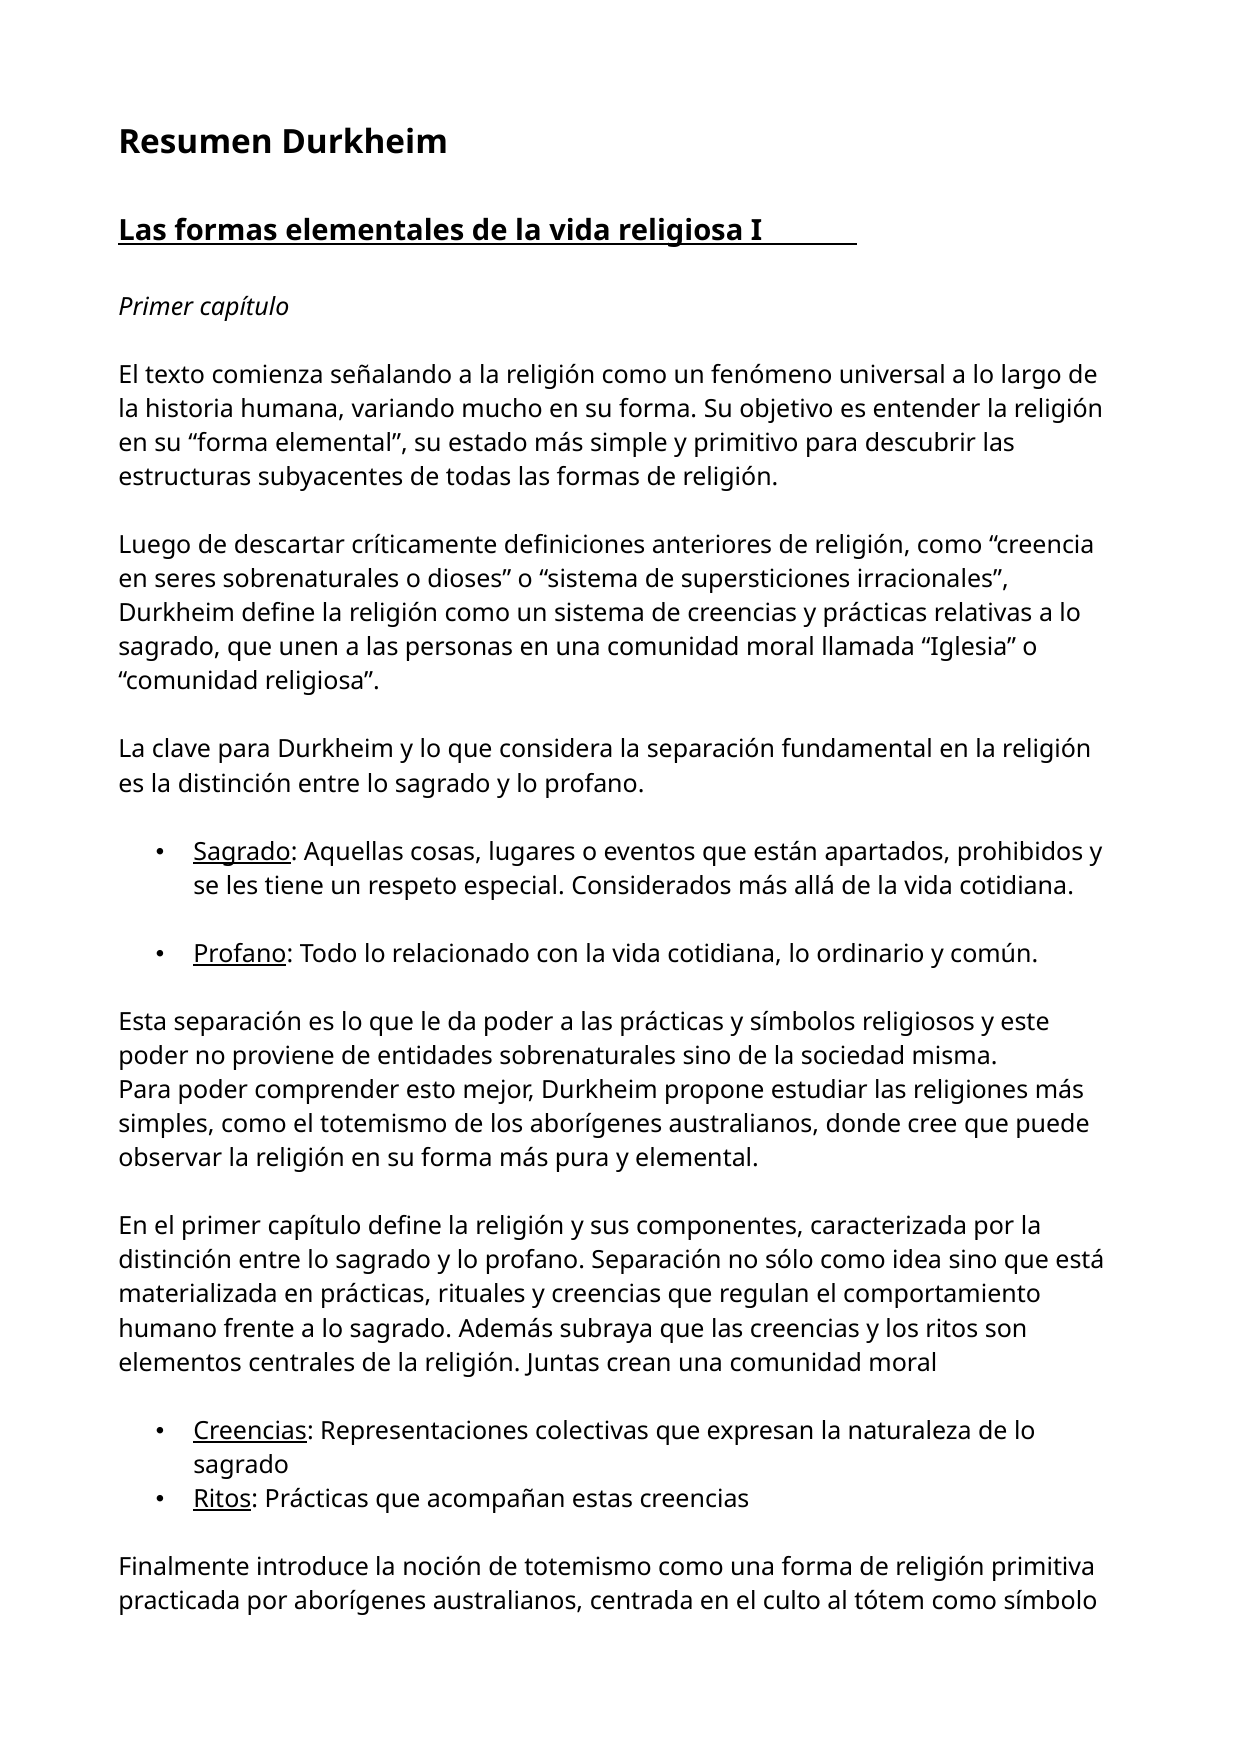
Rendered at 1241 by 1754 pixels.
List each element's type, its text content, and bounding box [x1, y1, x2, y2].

text Resumen Durkheim [118, 118, 1122, 163]
text En el primer capítulo define la religión y sus componentes, caracterizada por la distinción entre lo sagrado y lo profano. Separación no sólo como idea sino que está materializada en prácticas, rituales y creencias que regulan el comportamiento humano frente a lo sagrado. Además subraya que las creencias y los ritos son elementos centrales de la religión. Juntas crean una comunidad moral [118, 1208, 1122, 1378]
text Para poder comprender esto mejor, Durkheim propone estudiar las religiones más simples, como el totemismo de los aborígenes australianos, donde cree que puede observar la religión en su forma más pura y elemental. [118, 1072, 1122, 1174]
list Ritos: Prácticas que acompañan estas creencias [156, 1481, 1122, 1514]
text El texto comienza señalando a la religión como un fenómeno universal a lo largo de la historia humana, variando mucho en su forma. Su objetivo es entender la religión en su “forma elemental”, su estado más simple y primitivo para descubrir las estructuras subyacentes de todas las formas de religión. [118, 322, 1122, 493]
text Las formas elementales de la vida religiosa I [118, 209, 1122, 249]
text Finalmente introduce la noción de totemismo como una forma de religión primitiva practicada por aborígenes australianos, centrada en el culto al tótem como símbolo [118, 1549, 1122, 1617]
list Creencias: Representaciones colectivas que expresan la naturaleza de lo sagrado [156, 1412, 1122, 1481]
list Profano: Todo lo relacionado con la vida cotidiana, lo ordinario y común. [156, 936, 1122, 969]
list Sagrado: Aquellas cosas, lugares o eventos que están apartados, prohibidos y se les tiene un respeto especial. Considerados más allá de la vida cotidiana. [156, 833, 1122, 936]
text Esta separación es lo que le da poder a las prácticas y símbolos religiosos y este poder no proviene de entidades sobrenaturales sino de la sociedad misma. [118, 1004, 1122, 1072]
text Primer capítulo [118, 288, 1122, 322]
text Luego de descartar críticamente definiciones anteriores de religión, como “creencia en seres sobrenaturales o dioses” o “sistema de supersticiones irracionales”, Durkheim define la religión como un sistema de creencias y prácticas relativas a lo sagrado, que unen a las personas en una comunidad moral llamada “Iglesia” o “comunidad religiosa”. [118, 527, 1122, 697]
text La clave para Durkheim y lo que considera la separación fundamental en la religión es la distinción entre lo sagrado y lo profano. [118, 731, 1122, 833]
